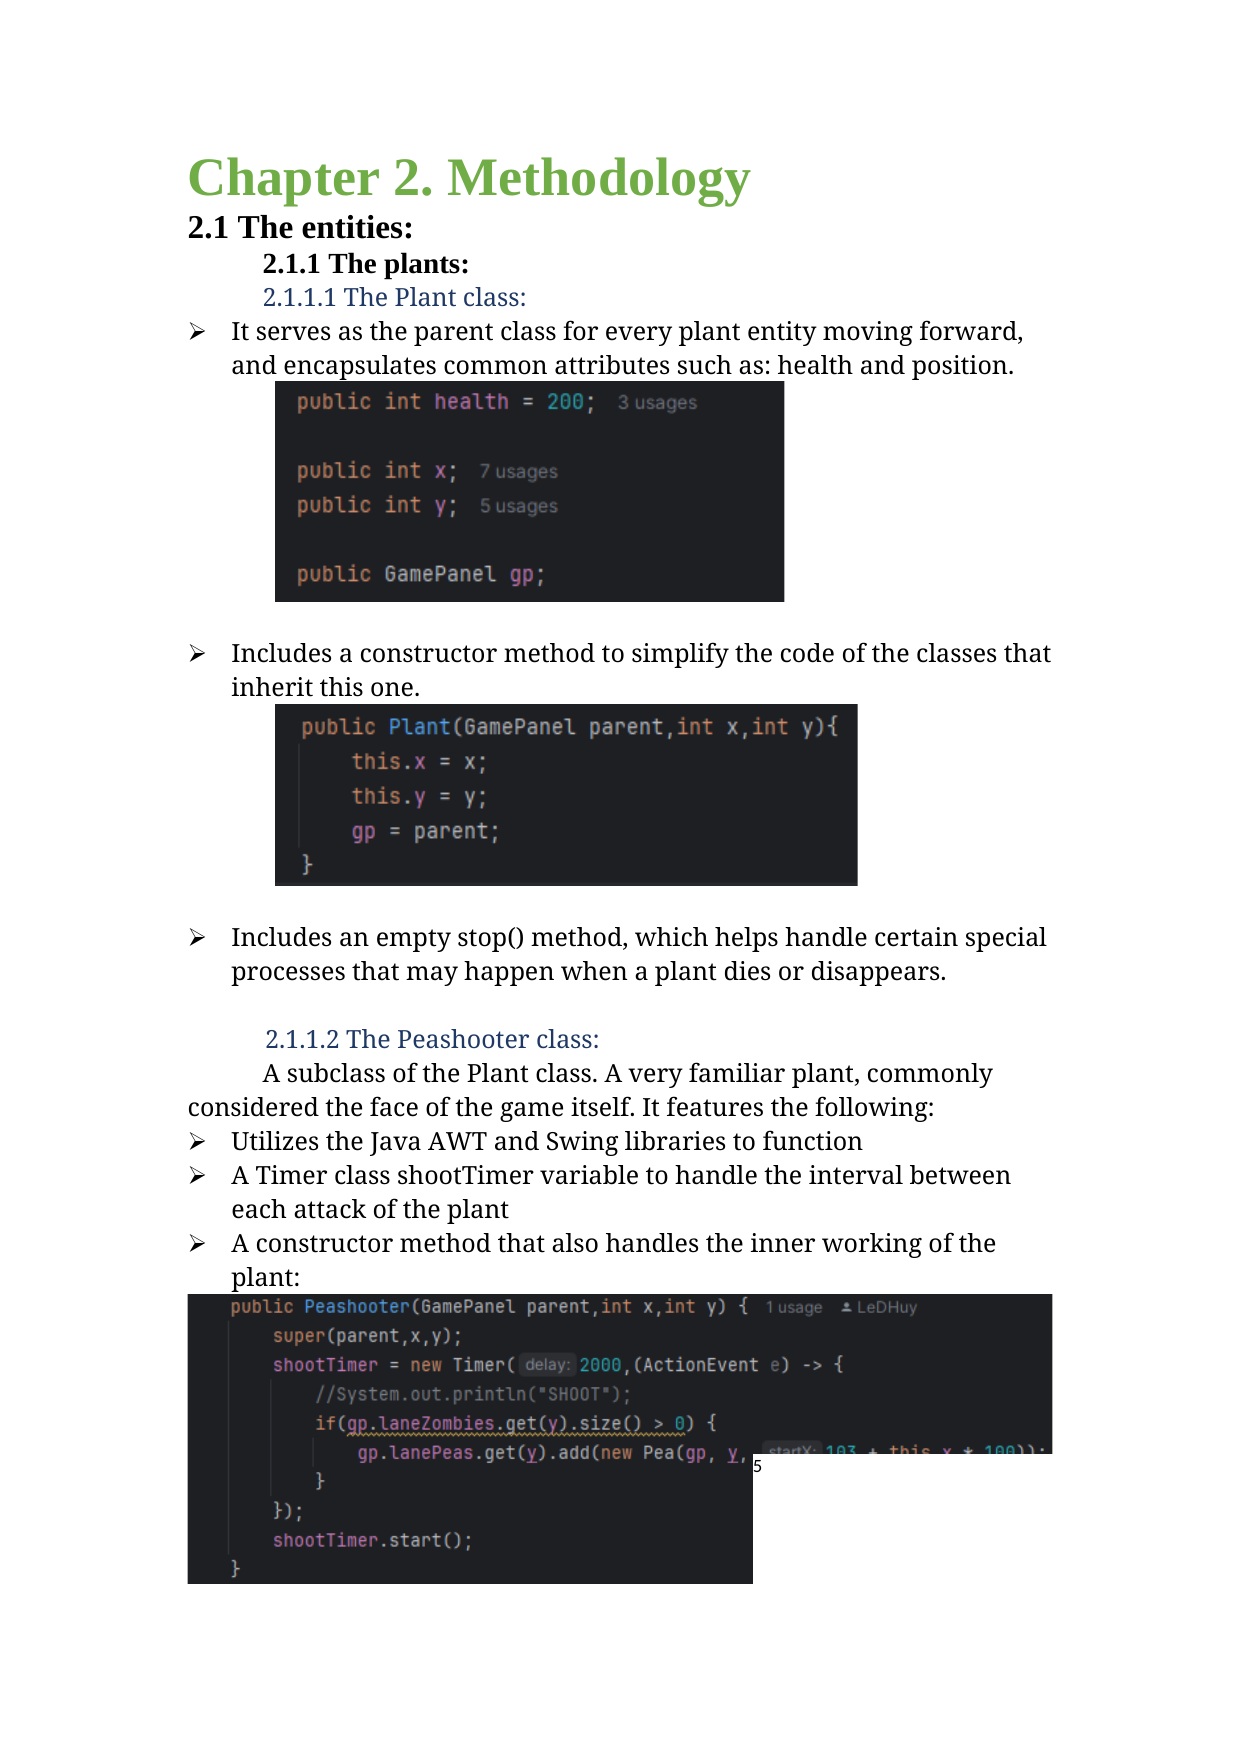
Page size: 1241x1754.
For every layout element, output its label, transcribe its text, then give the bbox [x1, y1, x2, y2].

subtitle 2.1.1 The plants: [187, 246, 1053, 279]
list A constructor method that also handles the inner working of the plant: [187, 1226, 1053, 1294]
text Chapter 2. Methodology [187, 145, 1053, 207]
list A Timer class shootTimer variable to handle the interval between each attack of the plant [187, 1158, 1053, 1226]
list Includes an empty stop() method, which helps handle certain special processes that may happen when a plant dies or disappears. [187, 919, 1053, 987]
text 2.1.1.2 The Peashooter class: [187, 1022, 1053, 1056]
list Utilizes the Java AWT and Swing libraries to function [187, 1124, 1053, 1158]
list Includes a constructor method to simplify the code of the classes that inherit this one. [187, 636, 1053, 704]
subtitle 2.1 The entities: [187, 207, 1053, 246]
list It serves as the parent class for every plant entity moving forward, and encapsulates common attributes such as: health and position. [187, 313, 1053, 382]
text A subclass of the Plant class. A very familiar plant, commonly considered the face of the game itself. It features the following: [187, 1056, 1053, 1124]
text 2.1.1.1 The Plant class: [187, 279, 1053, 313]
